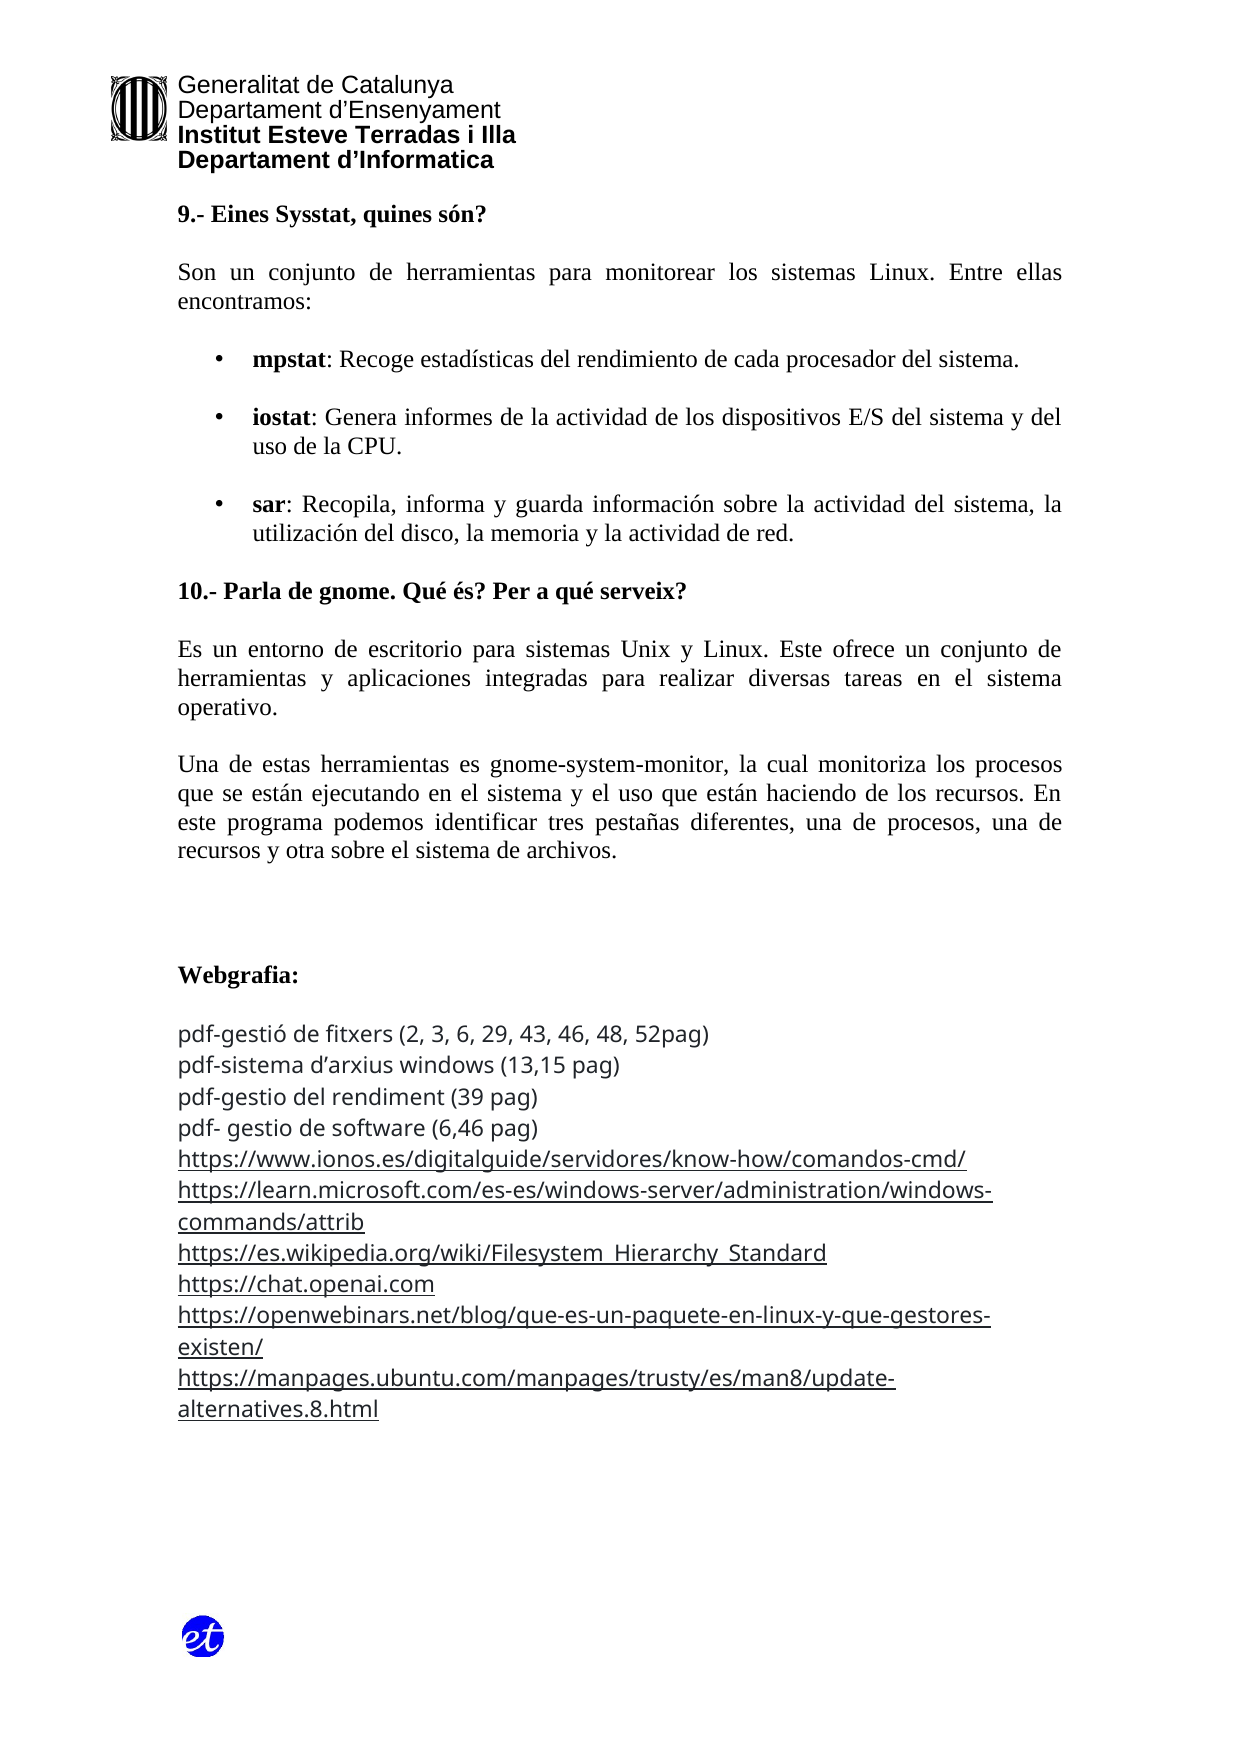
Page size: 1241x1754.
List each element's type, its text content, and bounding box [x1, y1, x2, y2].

picture [111, 76, 167, 141]
text https://manpages.ubuntu.com/manpages/trusty/es/man8/update-alternatives.8.html [177, 1362, 1063, 1424]
text pdf-gestio del rendiment (39 pag) [177, 1081, 1063, 1112]
text https://chat.openai.com [177, 1268, 1063, 1299]
text https://openwebinars.net/blog/que-es-un-paquete-en-linux-y-que-gestores-existen/ [177, 1299, 1063, 1362]
list iostat: Genera informes de la actividad de los dispositivos E/S del sistema y del uso de la CPU. [215, 402, 1063, 460]
text Son un conjunto de herramientas para monitorear los sistemas Linux. Entre ellas encontramos: [177, 257, 1063, 314]
list mpstat: Recoge estadísticas del rendimiento de cada procesador del sistema. [215, 344, 1063, 373]
text pdf-gestió de fitxers (2, 3, 6, 29, 43, 46, 48, 52pag) [177, 1018, 1063, 1049]
text https://es.wikipedia.org/wiki/Filesystem_Hierarchy_Standard [177, 1237, 1063, 1268]
text https://www.ionos.es/digitalguide/servidores/know-how/comandos-cmd/ [177, 1143, 1063, 1174]
text https://learn.microsoft.com/es-es/windows-server/administration/windows-commands/attrib [177, 1174, 1063, 1237]
list sar: Recopila, informa y guarda información sobre la actividad del sistema, la utilización del disco, la memoria y la actividad de red. [215, 489, 1063, 547]
text Webgrafia: [177, 961, 1063, 989]
text Es un entorno de escritorio para sistemas Unix y Linux. Este ofrece un conjunto de herramientas y aplicaciones integradas para realizar diversas tareas en el sistema operativo. [177, 634, 1063, 721]
text Una de estas herramientas es gnome-system-monitor, la cual monitoriza los procesos que se están ejecutando en el sistema y el uso que están haciendo de los recursos. En este programa podemos identificar tres pestañas diferentes, una de procesos, una de recursos y otra sobre el sistema de archivos. [177, 749, 1063, 864]
text 9.- Eines Sysstat, quines són? [177, 199, 1063, 227]
text 10.- Parla de gnome. Qué és? Per a qué serveix? [177, 576, 1063, 605]
text pdf-sistema d’arxius windows (13,15 pag) [177, 1049, 1063, 1081]
picture [182, 1613, 225, 1657]
text pdf- gestio de software (6,46 pag) [177, 1112, 1063, 1143]
